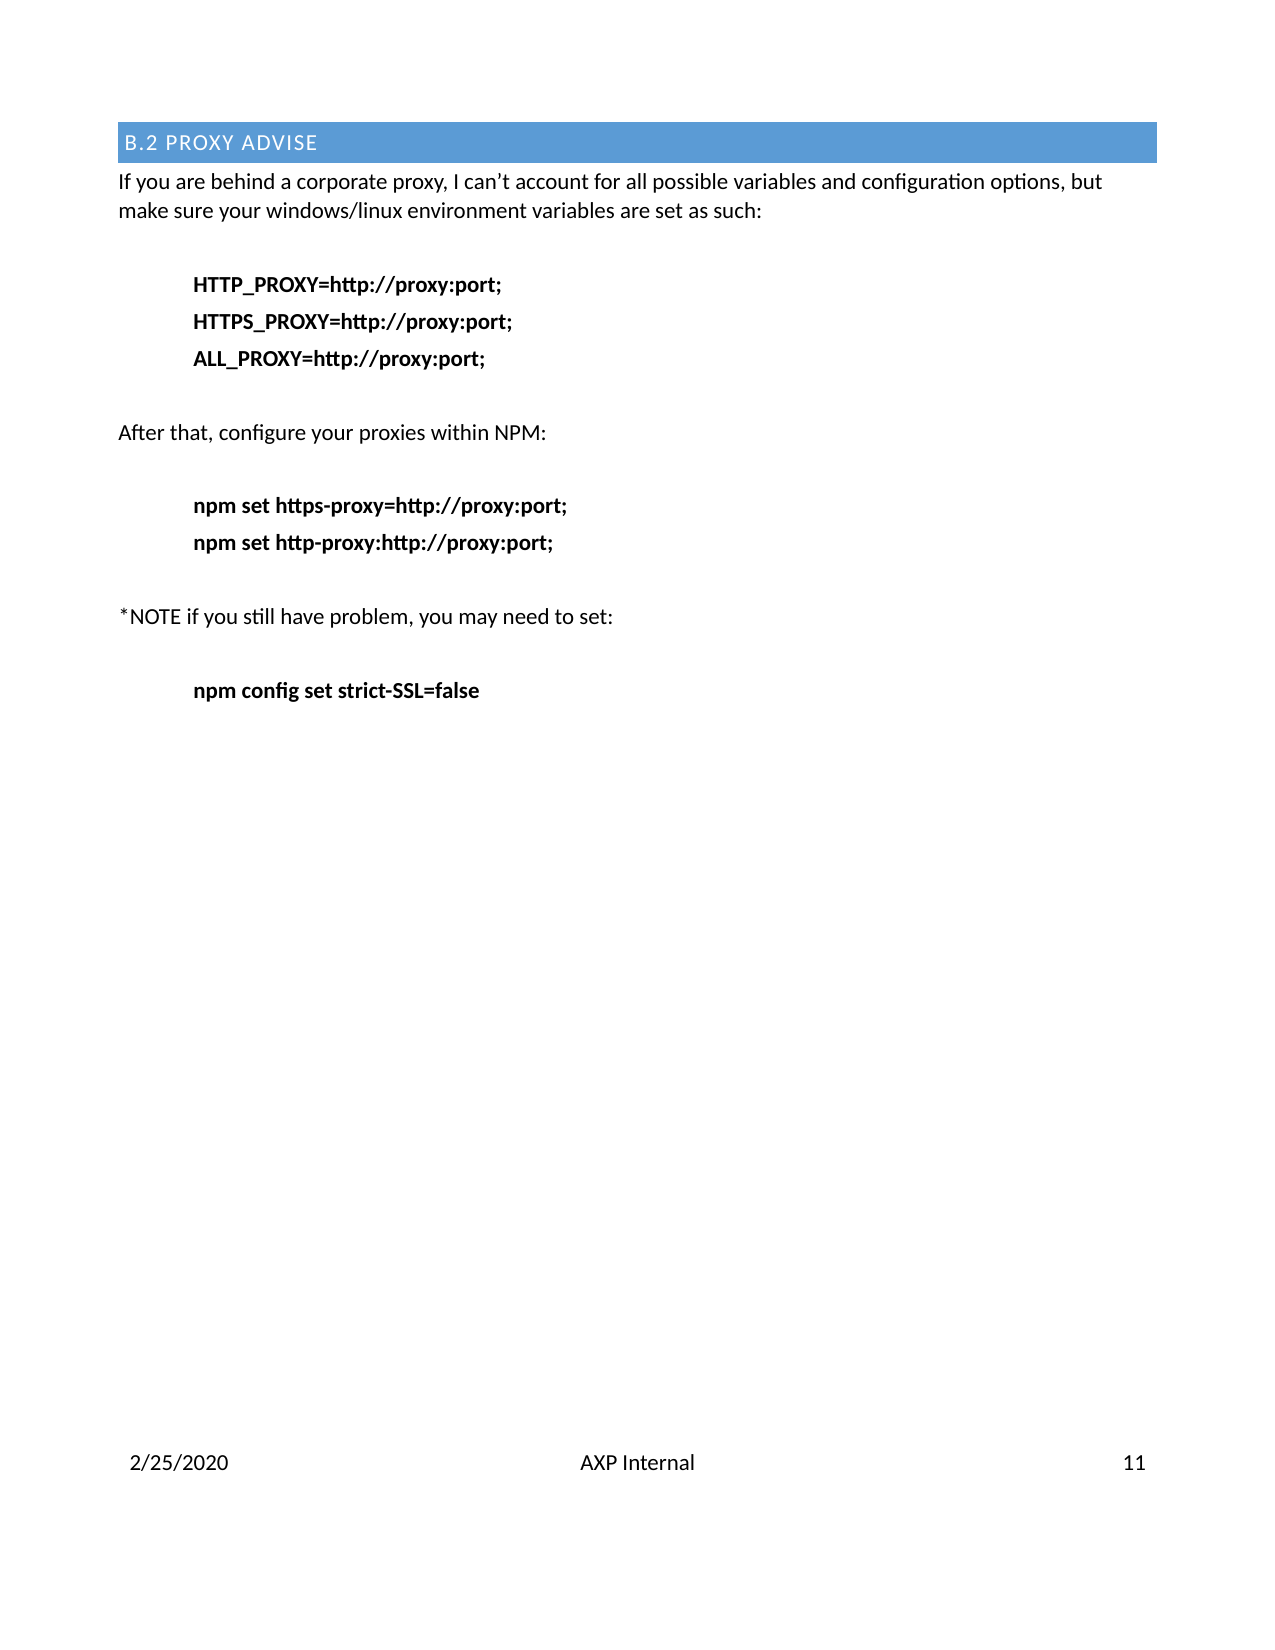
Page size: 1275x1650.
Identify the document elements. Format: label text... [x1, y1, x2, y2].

text *NOTE if you still have problem, you may need to set: [118, 602, 1157, 630]
text After that, configure your proxies within NPM: [118, 418, 1157, 446]
text If you are behind a corporate proxy, I can’t account for all possible variables and configuration options, but make sure your windows/linux environment variables are set as such: [118, 167, 1157, 224]
text npm config set strict-SSL=false [118, 676, 1157, 704]
text HTTP_PROXY=http://proxy:port; [193, 270, 1157, 298]
subtitle B.2 PROXY ADVISE [124, 129, 1151, 157]
text ALL_PROXY=http://proxy:port; [193, 344, 1157, 372]
text HTTPS_PROXY=http://proxy:port; [193, 307, 1157, 335]
text npm set https-proxy=http://proxy:port; [118, 491, 1157, 519]
text npm set http-proxy:http://proxy:port; [118, 528, 1157, 556]
